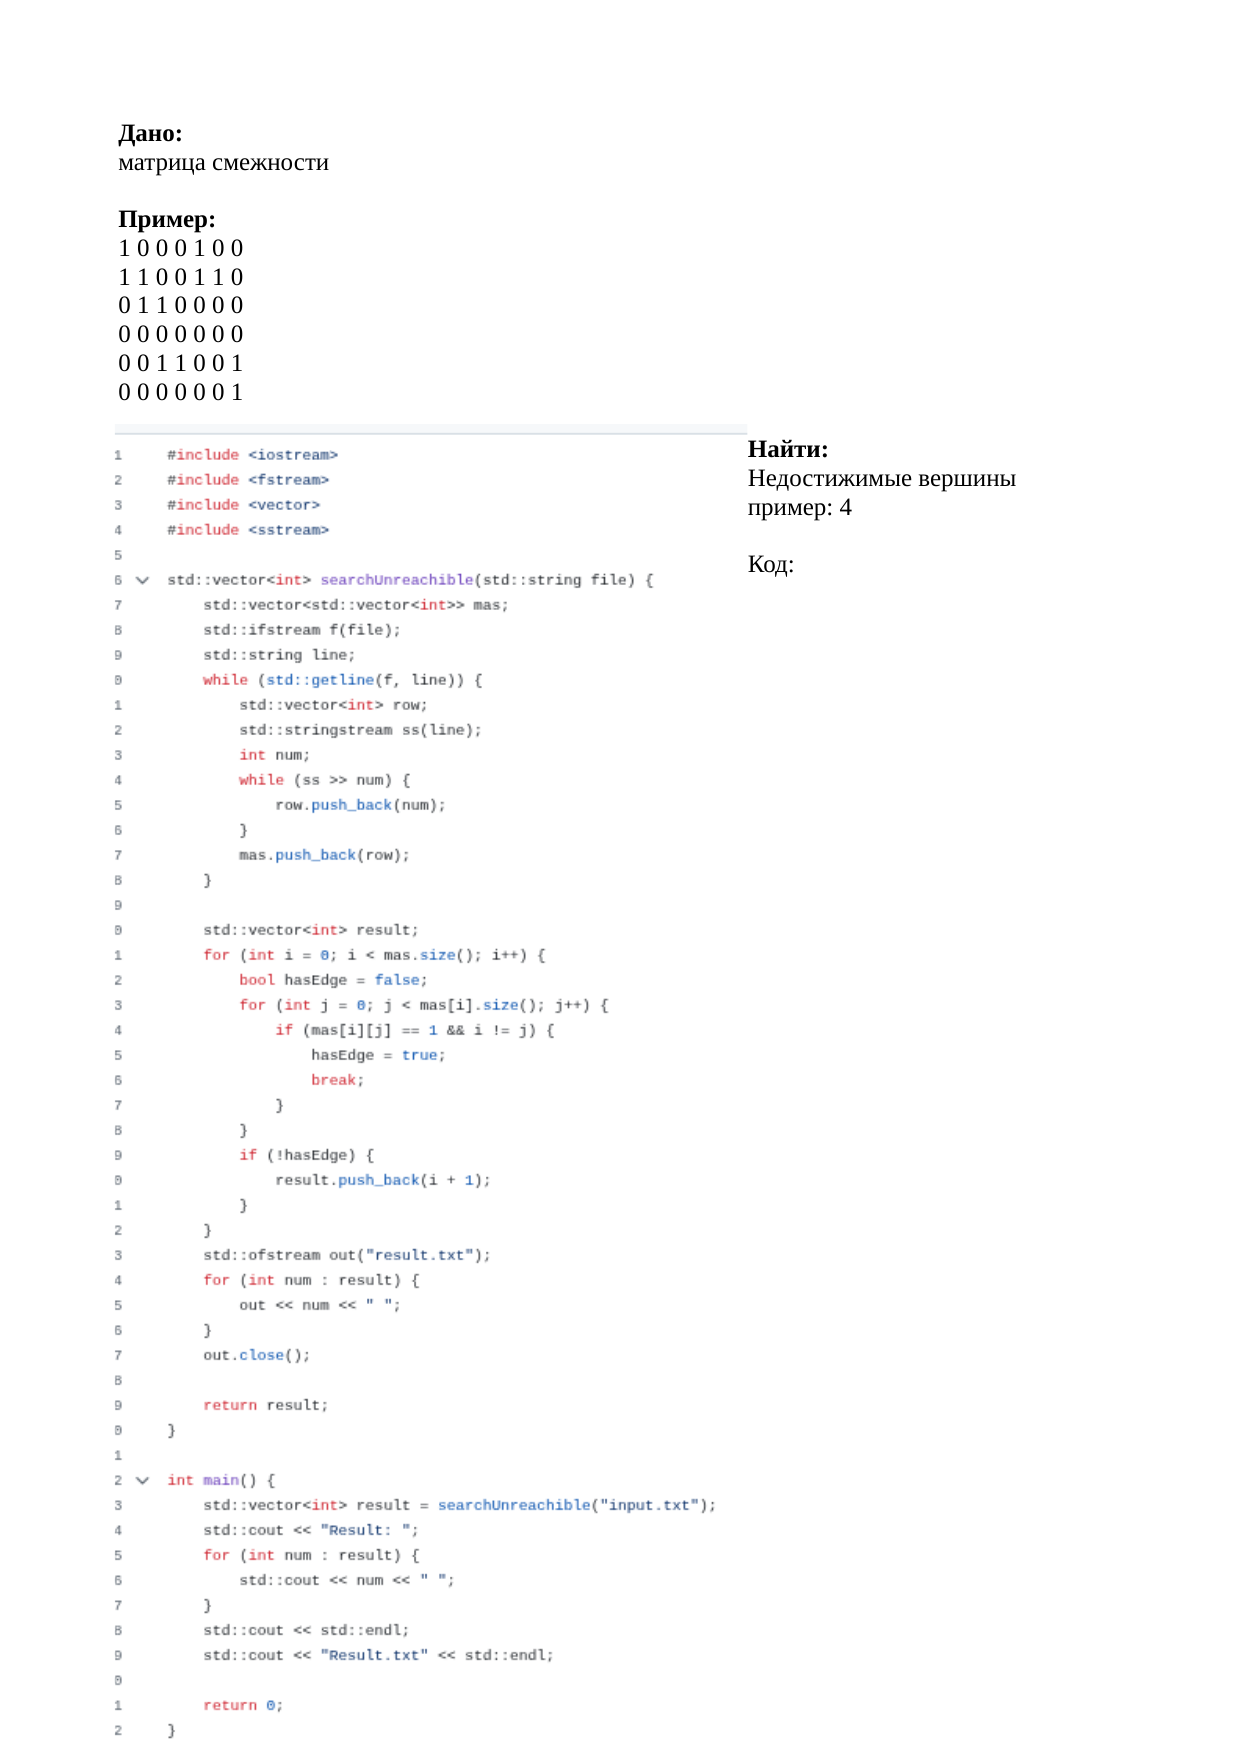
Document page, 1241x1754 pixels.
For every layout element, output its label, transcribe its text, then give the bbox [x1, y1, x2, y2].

text Найти: [748, 434, 1122, 463]
text 0 0 1 1 0 0 1 [118, 348, 1122, 377]
text 0 0 0 0 0 0 1 [118, 377, 1122, 406]
picture [114, 424, 748, 1754]
text Недостижимые вершины [748, 463, 1122, 492]
text 1 1 0 0 1 1 0 [118, 262, 1122, 291]
text Пример: [118, 204, 1122, 233]
text матрица смежности [118, 147, 1122, 176]
text 0 1 1 0 0 0 0 [118, 291, 1122, 319]
text 1 0 0 0 1 0 0 [118, 233, 1122, 262]
text Дано: [118, 118, 1122, 147]
text 0 0 0 0 0 0 0 [118, 319, 1122, 348]
text Код: [748, 549, 1122, 578]
text пример: 4 [748, 492, 1122, 521]
